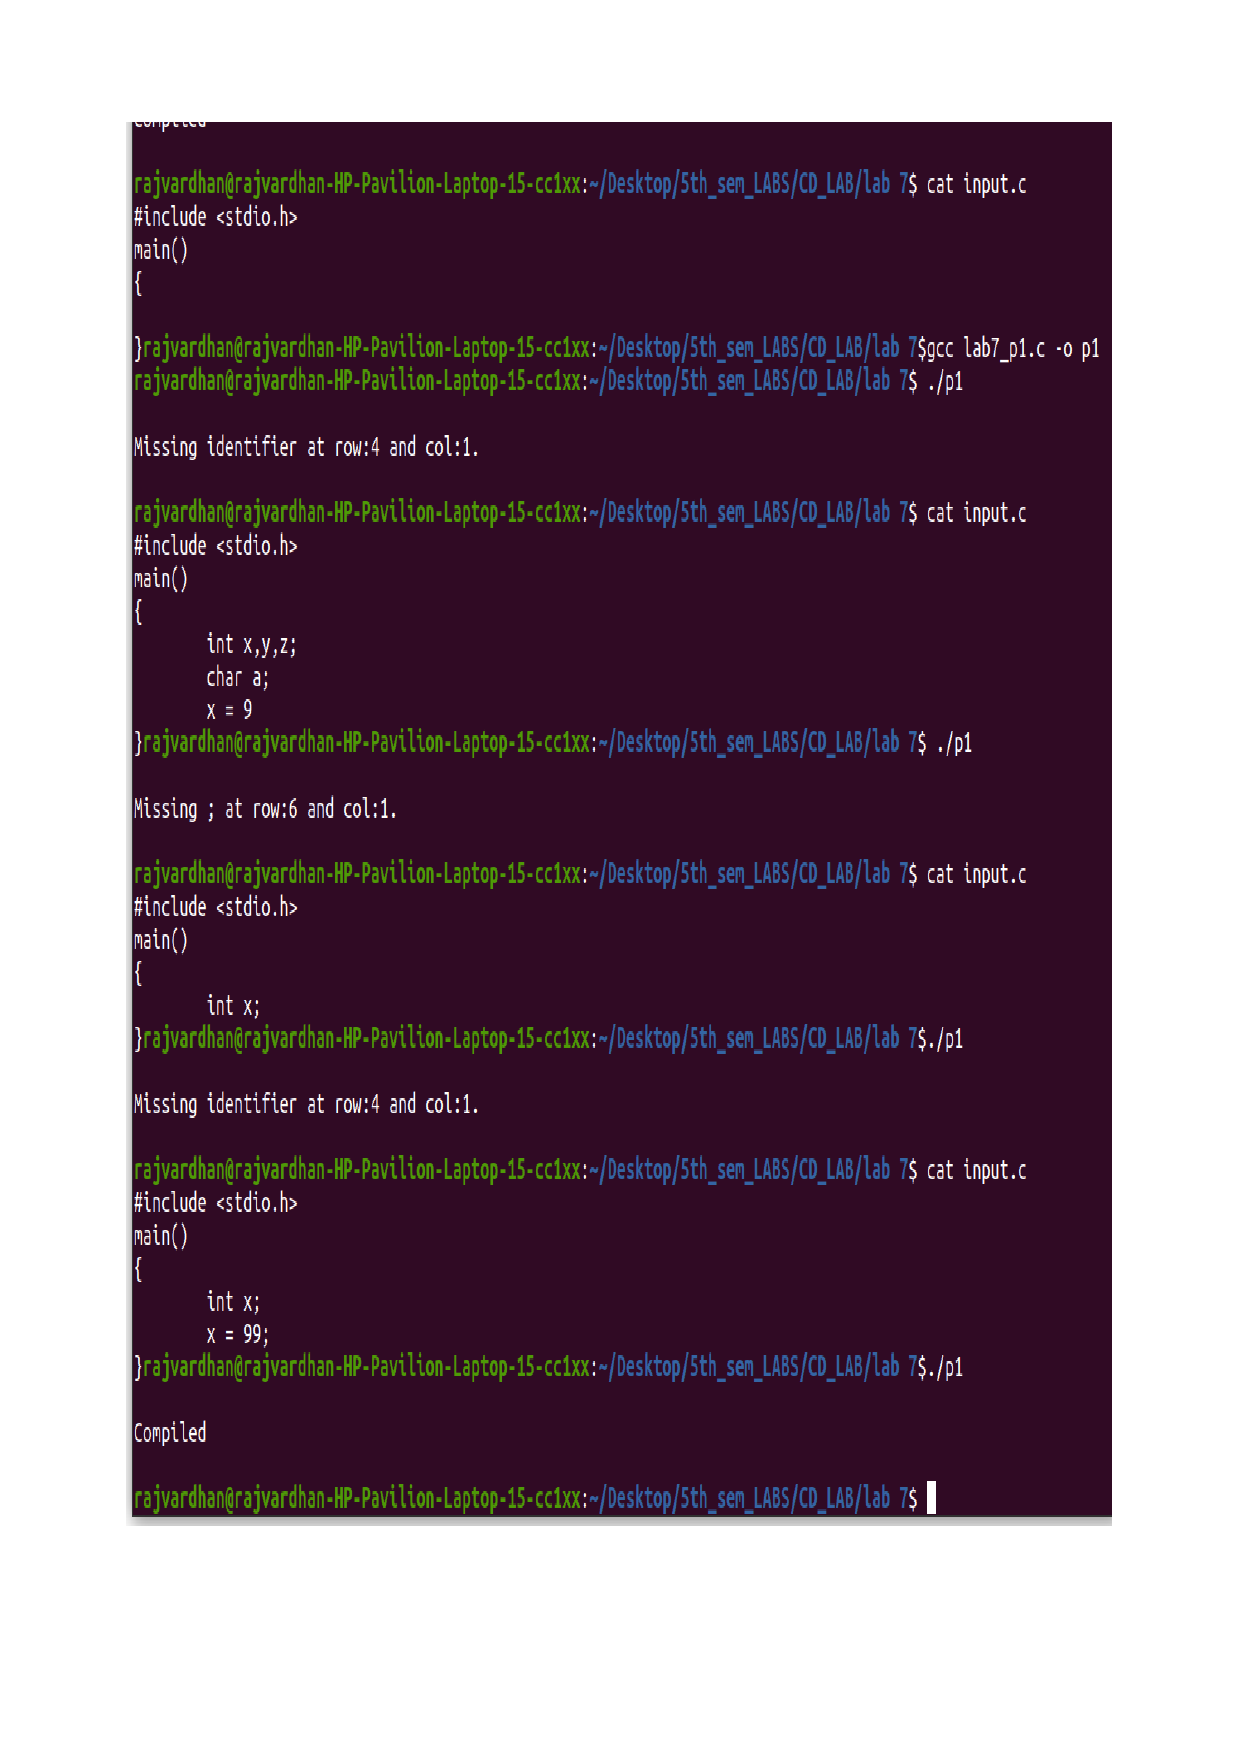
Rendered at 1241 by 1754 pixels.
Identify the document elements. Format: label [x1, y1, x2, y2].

picture [126, 122, 1112, 1526]
